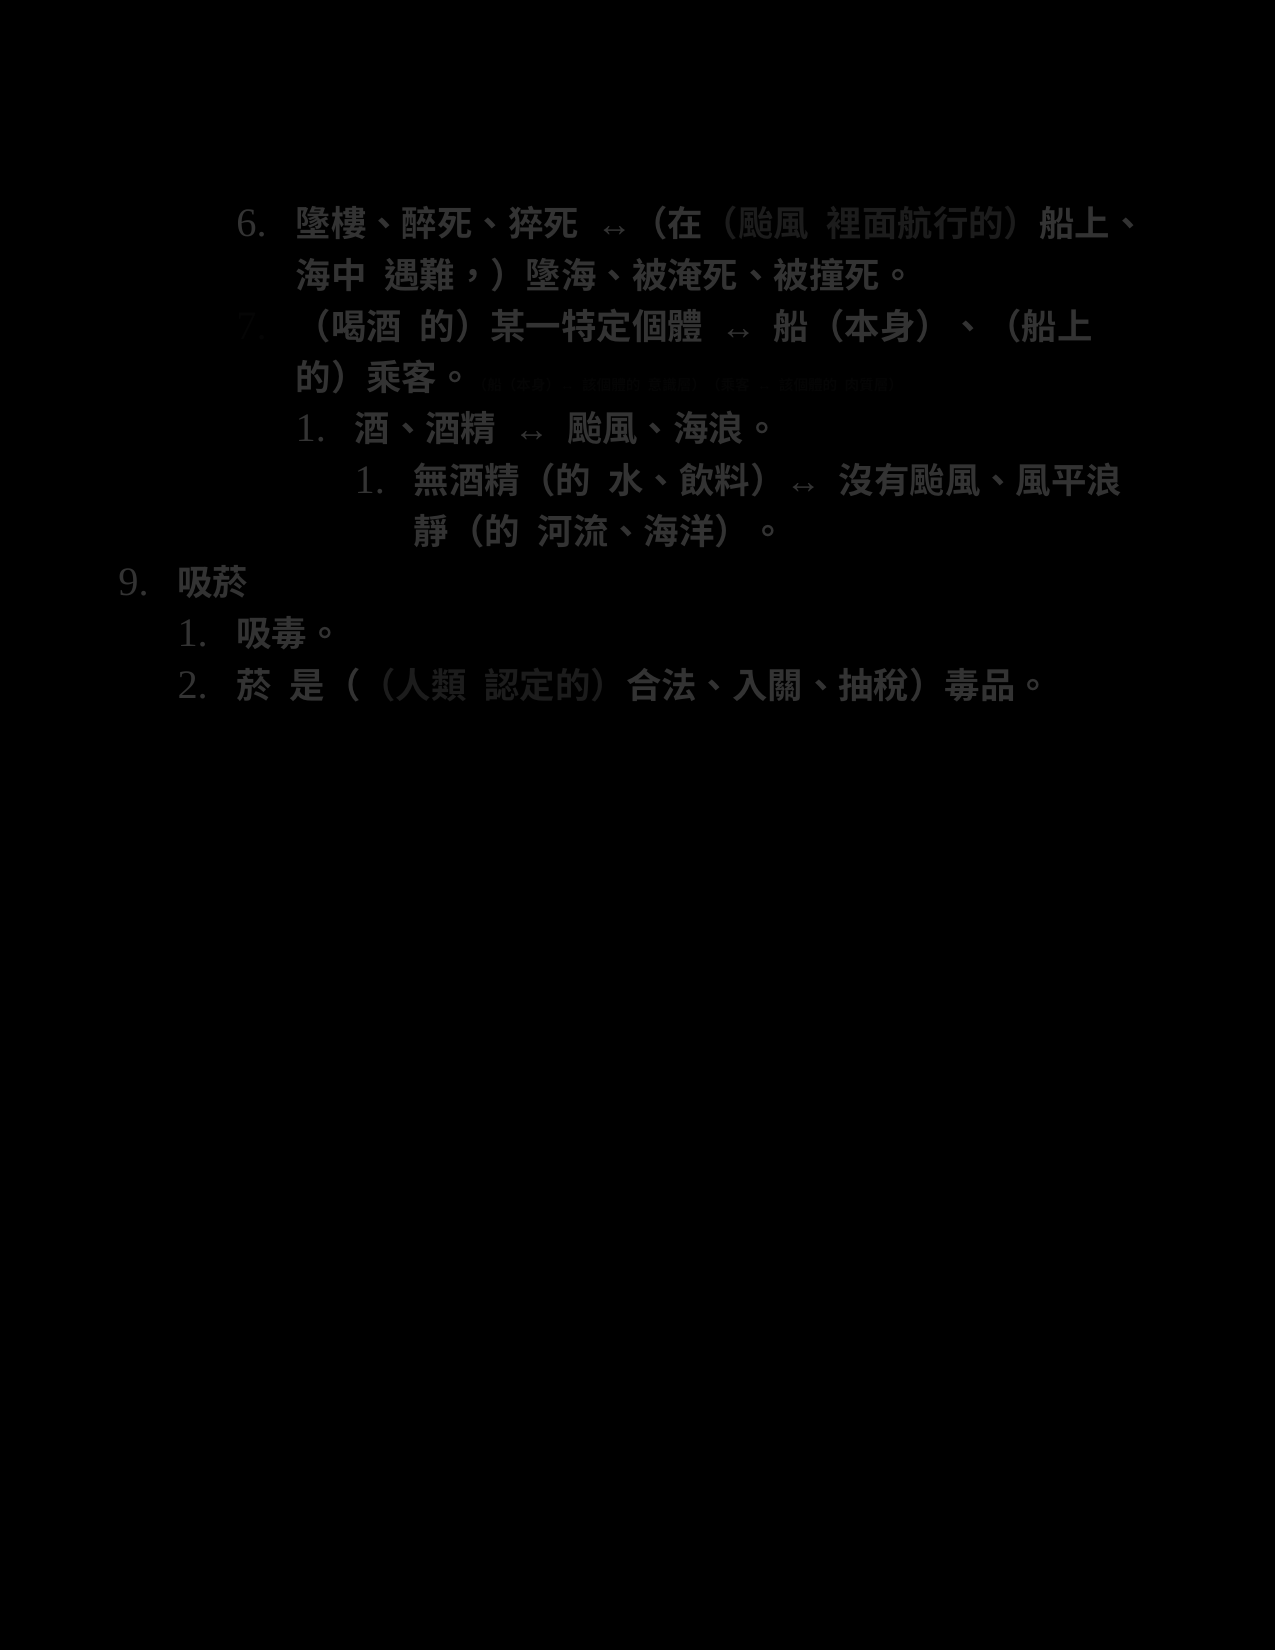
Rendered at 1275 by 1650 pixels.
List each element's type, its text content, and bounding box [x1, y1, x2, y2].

list （喝酒 的）某一特定個體 ↔ 船（本身）、（船上 的）乘客。（船（本身）↔ 該個體的 意識層）（乘客 ↔ 該個體的 肉質層） [236, 298, 1157, 401]
list 墬樓、醉死、猝死 ↔（在（颱風 裡面航行的）船上、海中 遇難，）墬海、被淹死、被撞死。 [236, 196, 1157, 298]
list 吸毒。 [177, 606, 1157, 657]
list 吸菸 [118, 554, 1157, 606]
list 無酒精（的 水、飲料）↔ 沒有颱風、風平浪靜（的 河流、海洋）。 [354, 452, 1157, 554]
list 酒、酒精 ↔ 颱風、海浪。 [295, 401, 1157, 452]
list 菸 是（（人類 認定的）合法、入關、抽稅）毒品。 [177, 657, 1157, 708]
